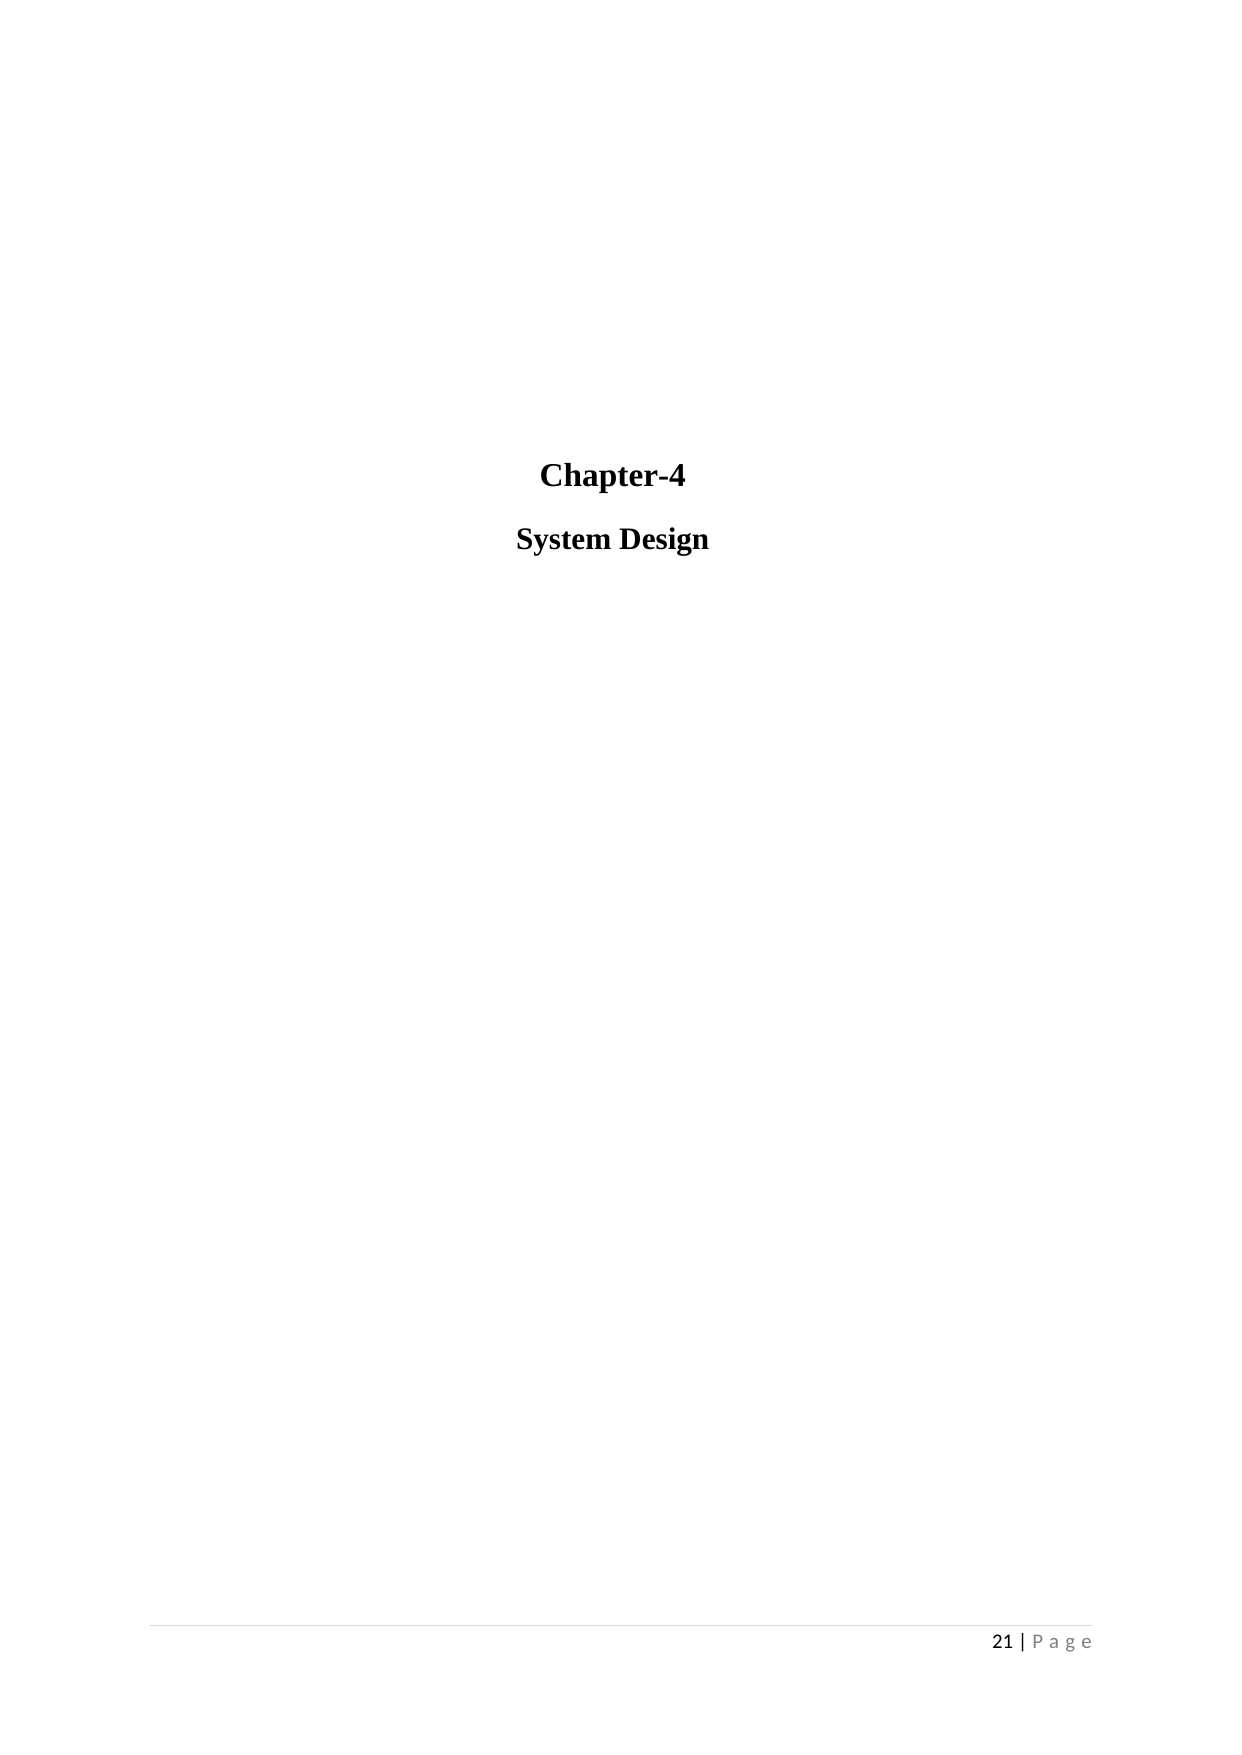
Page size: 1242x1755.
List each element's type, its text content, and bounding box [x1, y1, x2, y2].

text Chapter-4 [150, 455, 1075, 494]
text System Design [150, 521, 1075, 556]
